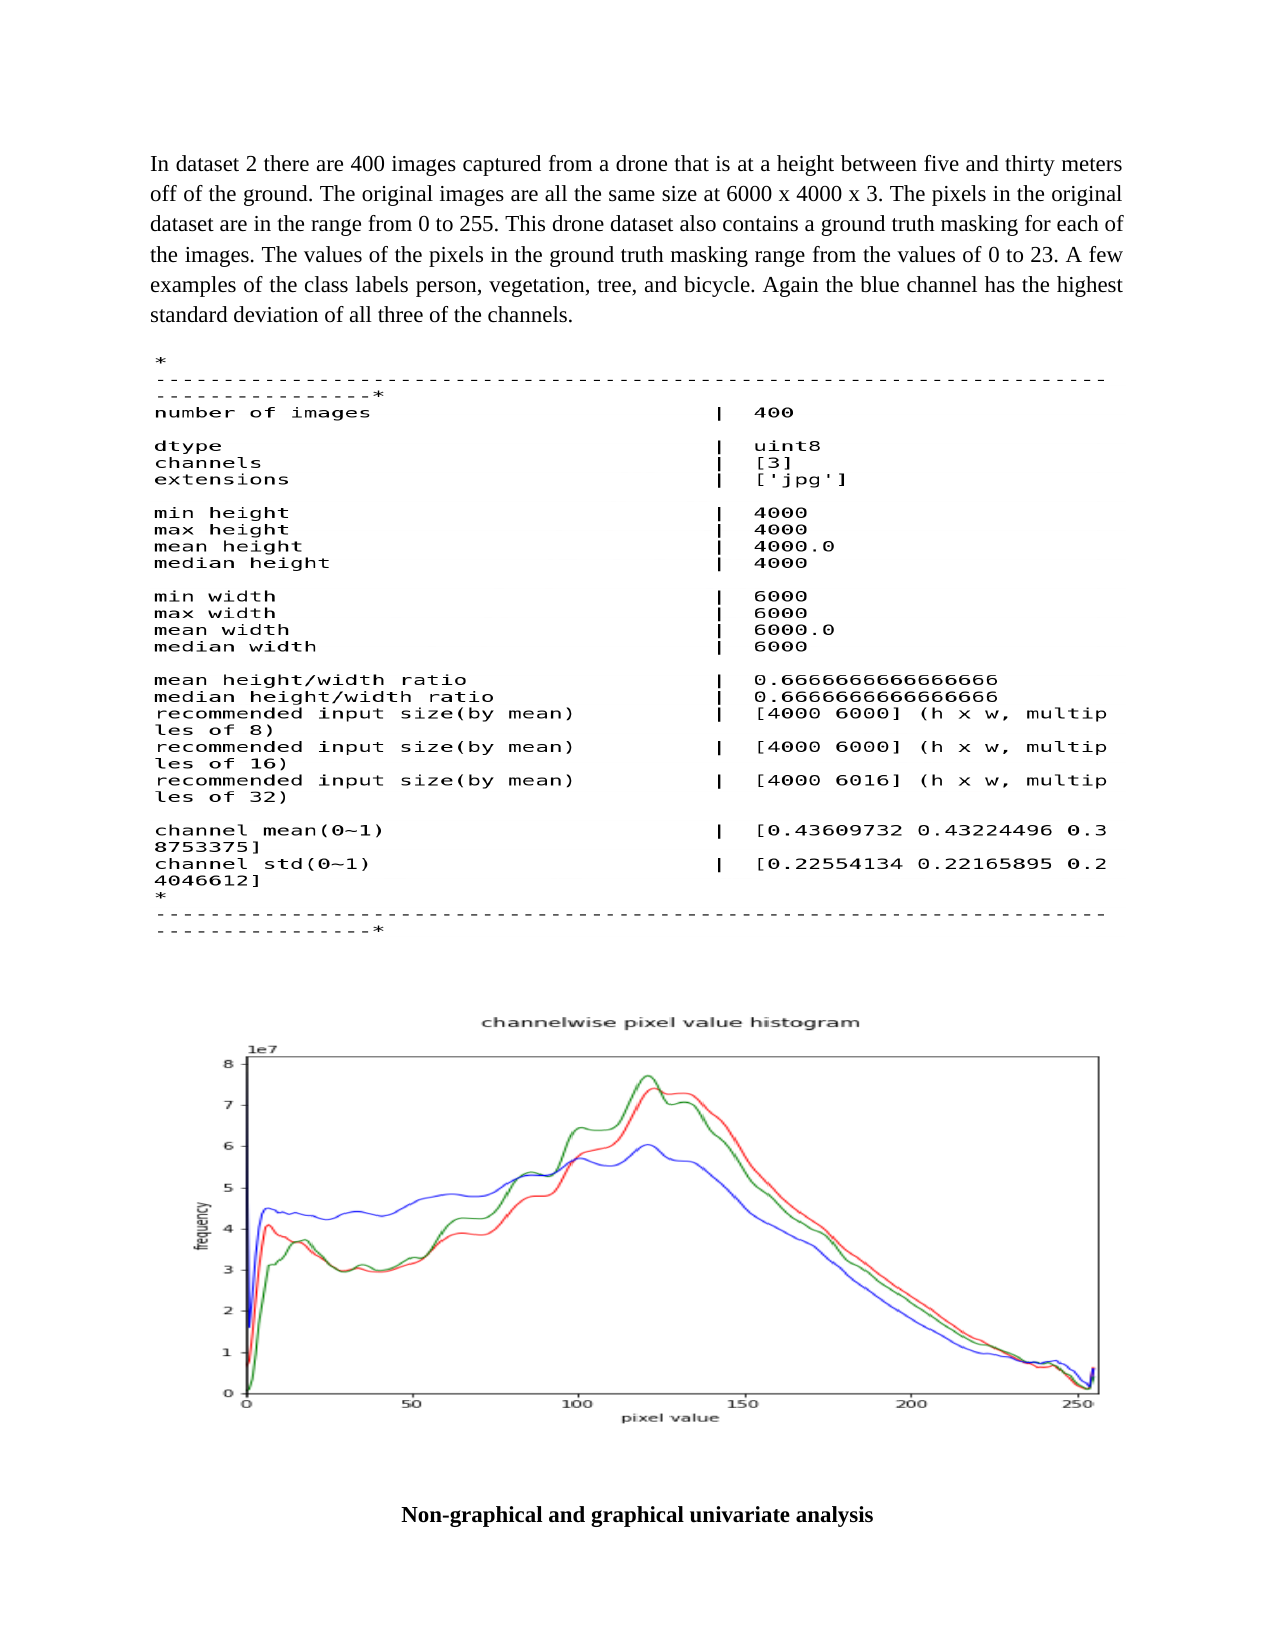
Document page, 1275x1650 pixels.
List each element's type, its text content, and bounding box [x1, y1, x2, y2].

text In dataset 2 there are 400 images captured from a drone that is at a height between five and thirty meters off of the ground. The original images are all the same size at 6000 x 4000 x 3. The pixels in the original dataset are in the range from 0 to 255. This drone dataset also contains a ground truth masking for each of the images. The values of the pixels in the ground truth masking range from the values of 0 to 23. A few examples of the class labels person, vegetation, tree, and bicycle. Again the blue channel has the highest standard deviation of all three of the channels. [150, 150, 1125, 327]
text Non-graphical and graphical univariate analysis [150, 1501, 1125, 1527]
